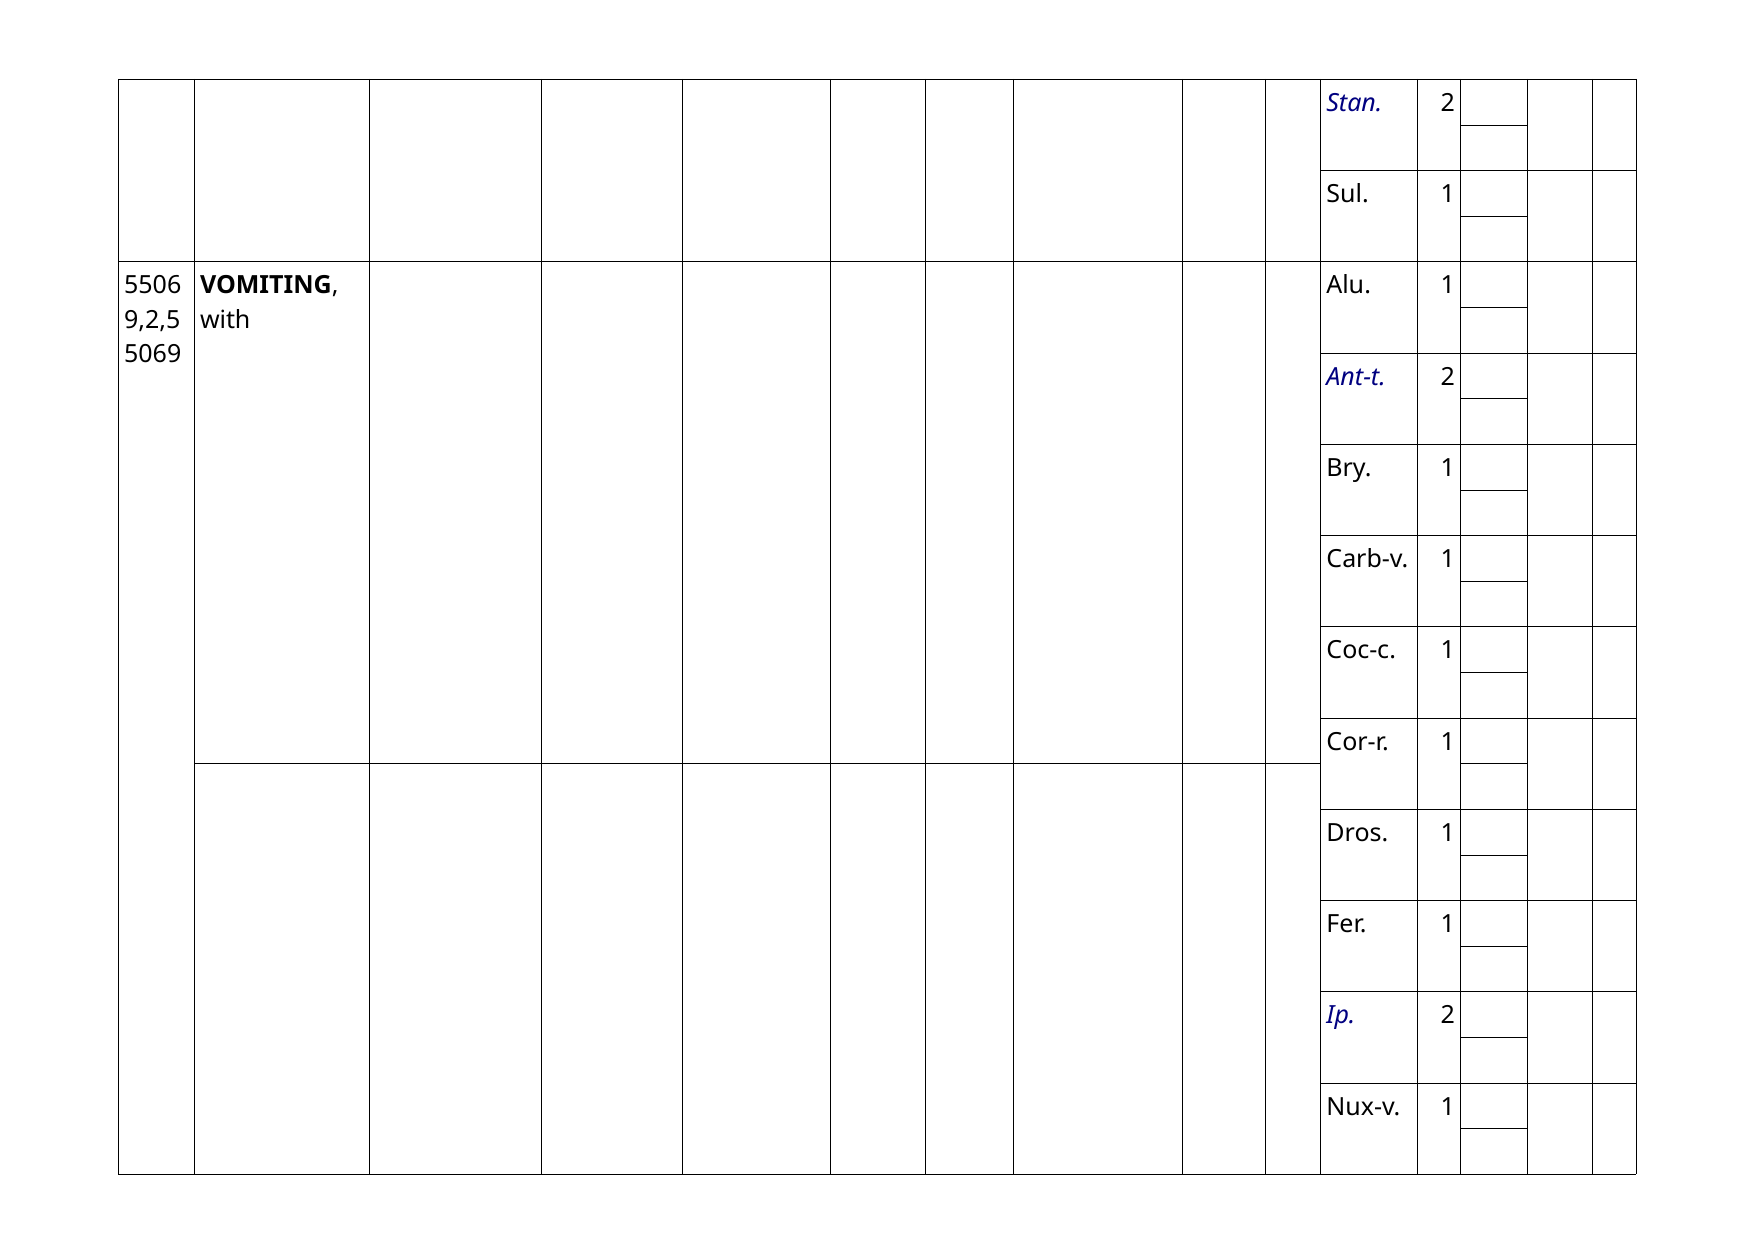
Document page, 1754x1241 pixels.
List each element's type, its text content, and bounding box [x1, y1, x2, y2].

table_cell [370, 764, 541, 1174]
table_cell Coc-c. [1321, 627, 1417, 718]
table_cell [1266, 262, 1320, 763]
table_cell 1 [1418, 262, 1460, 353]
table_cell [926, 80, 1013, 261]
table_cell [1461, 171, 1527, 216]
table_cell Fer. [1321, 901, 1417, 991]
table_cell [1528, 80, 1592, 170]
table_cell [831, 262, 925, 763]
table_cell 1 [1418, 627, 1460, 718]
table_cell [1461, 627, 1527, 672]
table_cell [1461, 262, 1527, 307]
table_cell [683, 80, 830, 261]
table_cell [831, 80, 925, 261]
table_cell [1266, 80, 1320, 261]
table_cell [1461, 947, 1527, 991]
table_cell [1461, 536, 1527, 581]
table_cell Alu. [1321, 262, 1417, 353]
table_cell [1593, 445, 1636, 535]
table_cell [926, 262, 1013, 763]
table_cell [195, 80, 369, 261]
table_cell [1528, 810, 1592, 900]
table_cell [1461, 810, 1527, 854]
table_cell [831, 764, 925, 1174]
table_cell [195, 764, 369, 1174]
table_cell [1461, 1129, 1527, 1174]
table_cell [1461, 217, 1527, 261]
table_cell Bry. [1321, 445, 1417, 535]
table_cell 1 [1418, 901, 1460, 991]
table_cell [1461, 80, 1527, 124]
table_cell [542, 764, 682, 1174]
table_cell [1461, 1084, 1527, 1128]
table_cell [1014, 262, 1182, 763]
table_cell [370, 80, 541, 261]
table_cell 1 [1418, 536, 1460, 626]
table_cell [1461, 992, 1527, 1037]
table_cell [1593, 992, 1636, 1083]
table_cell [1593, 171, 1636, 261]
table_cell [1461, 719, 1527, 763]
table_cell Nux-v. [1321, 1084, 1417, 1174]
table_cell [1183, 262, 1265, 763]
table_cell Stan. [1321, 80, 1417, 170]
table_cell [370, 262, 541, 763]
table_cell [1593, 536, 1636, 626]
table_cell [1528, 171, 1592, 261]
table_cell [1528, 262, 1592, 353]
table_cell Ip. [1321, 992, 1417, 1083]
table_cell [542, 262, 682, 763]
table_cell Sul. [1321, 171, 1417, 261]
table_cell [1461, 582, 1527, 626]
table_cell [1461, 856, 1527, 900]
table_cell [1014, 764, 1182, 1174]
table_cell [1528, 536, 1592, 626]
table_cell [1461, 308, 1527, 353]
table_cell [1593, 901, 1636, 991]
table_cell [683, 764, 830, 1174]
table_cell 2 [1418, 80, 1460, 170]
table_cell [1183, 764, 1265, 1174]
table_cell [683, 262, 830, 763]
table_cell [1528, 1084, 1592, 1174]
table_cell [1593, 810, 1636, 900]
table_cell 1 [1418, 171, 1460, 261]
table_cell [1528, 719, 1592, 809]
table_cell [1461, 764, 1527, 809]
table_cell [1528, 445, 1592, 535]
table_cell [1014, 80, 1182, 261]
table_cell [1461, 399, 1527, 444]
table_cell [1593, 1084, 1636, 1174]
table_cell [1593, 262, 1636, 353]
table_cell 55069,2,55069 [119, 262, 194, 1174]
table_cell [1461, 354, 1527, 398]
table_cell [1593, 354, 1636, 444]
table_cell [1183, 80, 1265, 261]
table_cell [119, 80, 194, 261]
table_cell Cor-r. [1321, 719, 1417, 809]
table_cell [1461, 445, 1527, 489]
table_cell [1461, 1038, 1527, 1083]
table_cell 1 [1418, 1084, 1460, 1174]
table_cell Carb-v. [1321, 536, 1417, 626]
table_cell [1461, 491, 1527, 535]
table_cell [1461, 673, 1527, 718]
table_cell vomiting, with [195, 262, 369, 763]
table_cell Ant-t. [1321, 354, 1417, 444]
table_cell 2 [1418, 354, 1460, 444]
table_cell Dros. [1321, 810, 1417, 900]
table_cell [542, 80, 682, 261]
table_cell [926, 764, 1013, 1174]
table_cell 1 [1418, 445, 1460, 535]
table_cell [1266, 764, 1320, 1174]
table_cell [1528, 627, 1592, 718]
table_cell [1593, 80, 1636, 170]
table_cell 1 [1418, 719, 1460, 809]
table_cell [1593, 719, 1636, 809]
table_cell 2 [1418, 992, 1460, 1083]
table_cell [1528, 901, 1592, 991]
table_cell [1461, 126, 1527, 170]
table_cell [1528, 354, 1592, 444]
table_cell [1461, 901, 1527, 946]
table_cell [1593, 627, 1636, 718]
table_cell [1528, 992, 1592, 1083]
table_cell 1 [1418, 810, 1460, 900]
